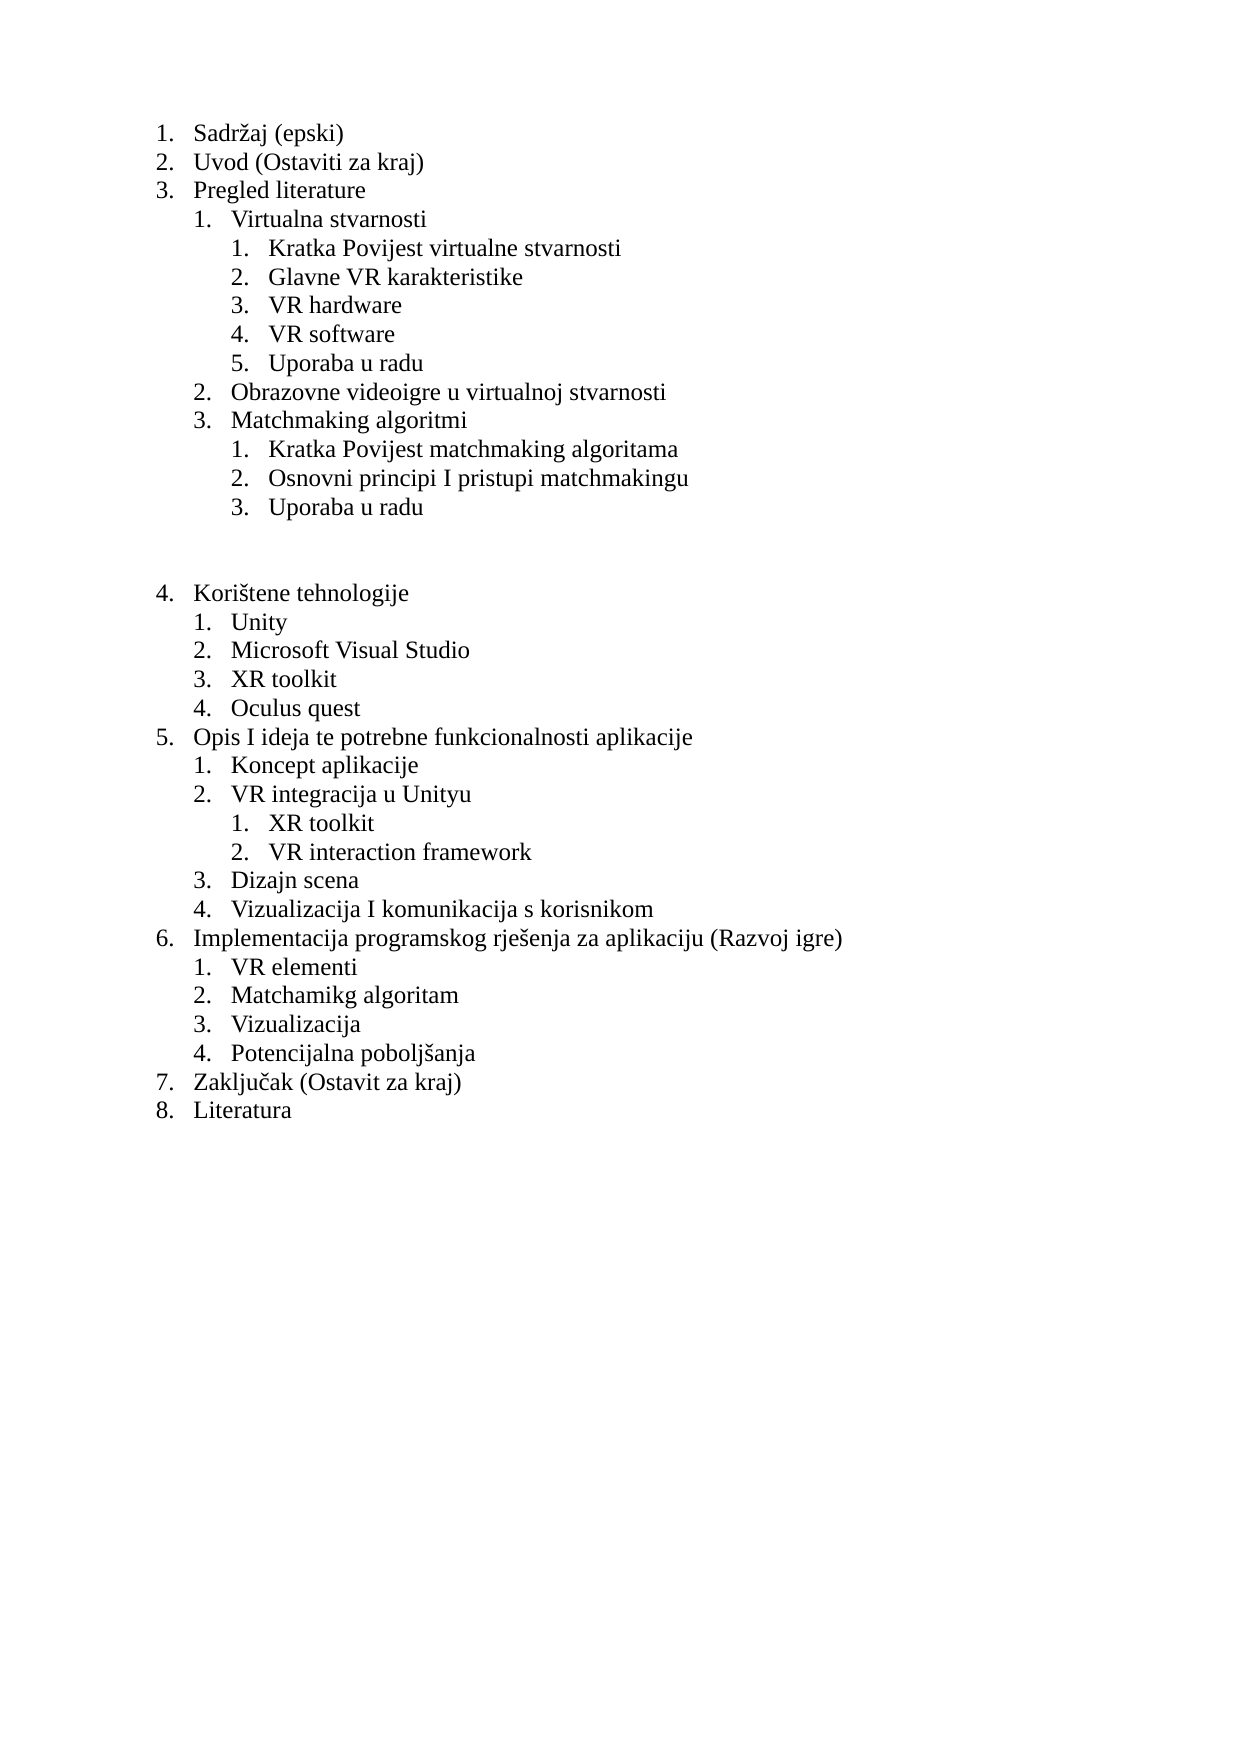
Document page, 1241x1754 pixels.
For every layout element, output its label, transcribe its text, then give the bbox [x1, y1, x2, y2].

list Korištene tehnologije [156, 578, 1122, 607]
list XR toolkit [231, 808, 1122, 837]
list Oculus quest [193, 693, 1122, 722]
list Glavne VR karakteristike [231, 262, 1122, 291]
list Implementacija programskog rješenja za aplikaciju (Razvoj igre) [156, 923, 1122, 952]
list Pregled literature [156, 176, 1122, 204]
list Kratka Povijest virtualne stvarnosti [231, 233, 1122, 262]
list Koncept aplikacije [193, 751, 1122, 779]
list Uvod (Ostaviti za kraj) [156, 147, 1122, 176]
list Opis I ideja te potrebne funkcionalnosti aplikacije [156, 722, 1122, 751]
list Dizajn scena [193, 866, 1122, 894]
list VR integracija u Unityu [193, 779, 1122, 808]
list Uporaba u radu [231, 492, 1122, 521]
list Zaključak (Ostavit za kraj) [156, 1067, 1122, 1096]
list XR toolkit [193, 664, 1122, 693]
list VR software [231, 319, 1122, 348]
list Vizualizacija I komunikacija s korisnikom [193, 894, 1122, 923]
list Matchamikg algoritam [193, 981, 1122, 1009]
list Unity [193, 607, 1122, 636]
list Vizualizacija [193, 1009, 1122, 1038]
list VR elementi [193, 952, 1122, 981]
list Kratka Povijest matchmaking algoritama [231, 434, 1122, 463]
list Matchmaking algoritmi [193, 406, 1122, 434]
list Obrazovne videoigre u virtualnoj stvarnosti [193, 377, 1122, 406]
list Uporaba u radu [231, 348, 1122, 377]
list Virtualna stvarnosti [193, 204, 1122, 233]
list Osnovni principi I pristupi matchmakingu [231, 463, 1122, 492]
list VR interaction framework [231, 837, 1122, 866]
list Sadržaj (epski) [156, 118, 1122, 147]
list Literatura [156, 1096, 1122, 1124]
list Microsoft Visual Studio [193, 636, 1122, 664]
list VR hardware [231, 291, 1122, 319]
list Potencijalna poboljšanja [193, 1038, 1122, 1067]
